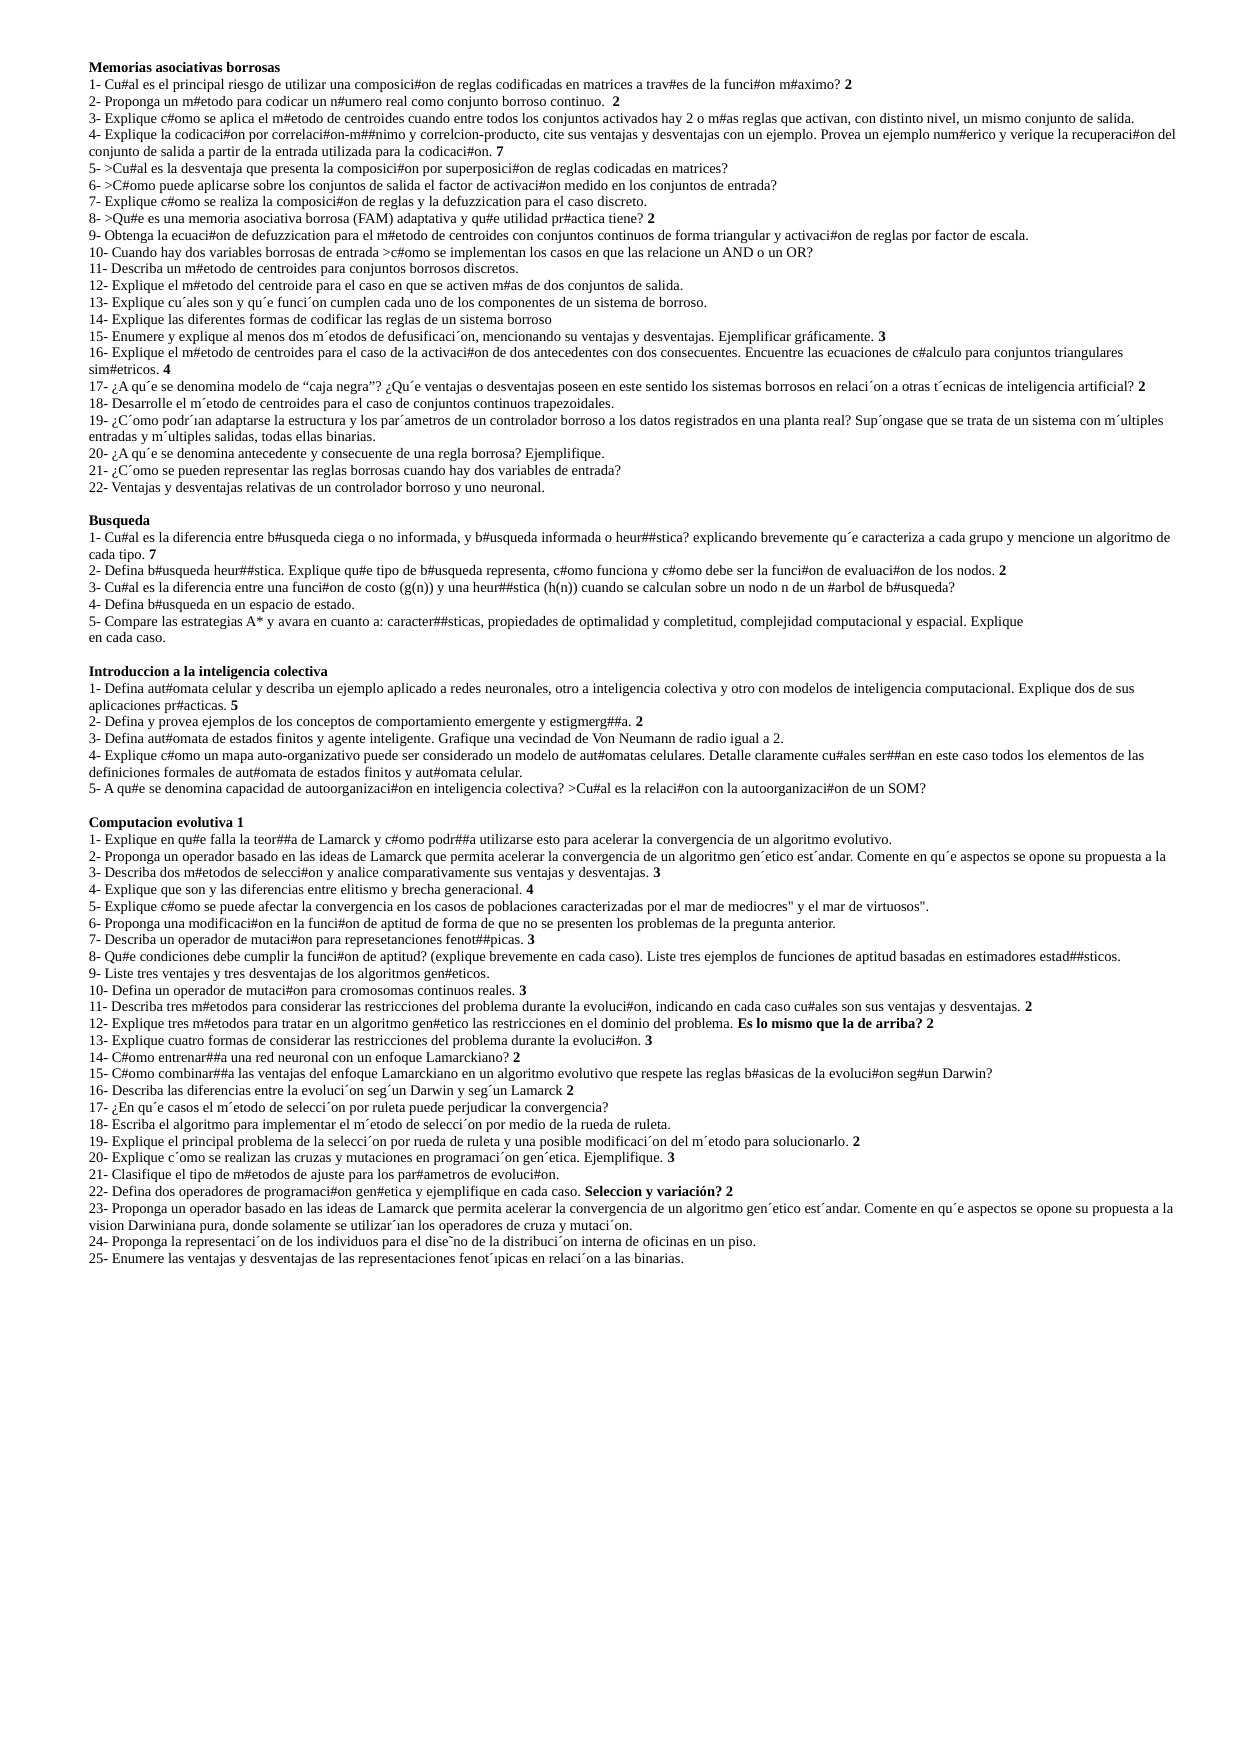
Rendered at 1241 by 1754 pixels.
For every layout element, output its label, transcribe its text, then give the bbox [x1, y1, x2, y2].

text Computacion evolutiva 1 [88, 814, 1181, 831]
text 23- Proponga un operador basado en las ideas de Lamarck que permita acelerar la convergencia de un algoritmo gen´etico est´andar. Comente en qu´e aspectos se opone su propuesta a la vision Darwiniana pura, donde solamente se utilizar´ıan los operadores de cruza y mutaci´on. [88, 1199, 1181, 1233]
text 11- Describa tres m#etodos para considerar las restricciones del problema durante la evoluci#on, indicando en cada caso cu#ales son sus ventajas y desventajas. 2 [88, 998, 1181, 1015]
text 12- Explique el m#etodo del centroide para el caso en que se activen m#as de dos conjuntos de salida. [88, 277, 1181, 294]
text 12- Explique tres m#etodos para tratar en un algoritmo gen#etico las restricciones en el dominio del problema. Es lo mismo que la de arriba? 2 [88, 1015, 1181, 1032]
text 15- C#omo combinar##a las ventajas del enfoque Lamarckiano en un algoritmo evolutivo que respete las reglas b#asicas de la evoluci#on seg#un Darwin? [88, 1065, 1181, 1082]
text 2- Defina y provea ejemplos de los conceptos de comportamiento emergente y estigmerg##a. 2 [88, 713, 1181, 730]
text 20- Explique c´omo se realizan las cruzas y mutaciones en programaci´on gen´etica. Ejemplifique. 3 [88, 1149, 1181, 1166]
text 3- Defina aut#omata de estados finitos y agente inteligente. Grafique una vecindad de Von Neumann de radio igual a 2. [88, 730, 1181, 747]
text Introduccion a la inteligencia colectiva [88, 663, 1181, 679]
text 8- Qu#e condiciones debe cumplir la funci#on de aptitud? (explique brevemente en cada caso). Liste tres ejemplos de funciones de aptitud basadas en estimadores estad##sticos. [88, 948, 1181, 965]
text 11- Describa un m#etodo de centroides para conjuntos borrosos discretos. [88, 260, 1181, 277]
text 4- Defina b#usqueda en un espacio de estado. [88, 596, 1181, 612]
text 24- Proponga la representaci´on de los individuos para el dise˜no de la distribuci´on interna de oficinas en un piso. [88, 1233, 1181, 1250]
text 19- ¿C´omo podr´ıan adaptarse la estructura y los par´ametros de un controlador borroso a los datos registrados en una planta real? Sup´ongase que se trata de un sistema con m´ultiples entradas y m´ultiples salidas, todas ellas binarias. [88, 411, 1181, 445]
text 5- Explique c#omo se puede afectar la convergencia en los casos de poblaciones caracterizadas por el mar de mediocres" y el mar de virtuosos". [88, 898, 1181, 914]
text 4- Explique c#omo un mapa auto-organizativo puede ser considerado un modelo de aut#omatas celulares. Detalle claramente cu#ales ser##an en este caso todos los elementos de las definiciones formales de aut#omata de estados finitos y aut#omata celular. [88, 747, 1181, 780]
text 1- Cu#al es la diferencia entre b#usqueda ciega o no informada, y b#usqueda informada o heur##stica? explicando brevemente qu´e caracteriza a cada grupo y mencione un algoritmo de cada tipo. 7 [88, 529, 1181, 562]
text 5- >Cu#al es la desventaja que presenta la composici#on por superposici#on de reglas codicadas en matrices? [88, 160, 1181, 176]
text 5- Compare las estrategias A* y avara en cuanto a: caracter##sticas, propiedades de optimalidad y completitud, complejidad computacional y espacial. Explique [88, 612, 1181, 629]
text 5- A qu#e se denomina capacidad de autoorganizaci#on en inteligencia colectiva? >Cu#al es la relaci#on con la autoorganizaci#on de un SOM? [88, 780, 1181, 797]
text 18- Desarrolle el m´etodo de centroides para el caso de conjuntos continuos trapezoidales. [88, 394, 1181, 411]
text 10- Cuando hay dos variables borrosas de entrada >c#omo se implementan los casos en que las relacione un AND o un OR? [88, 243, 1181, 260]
text 9- Obtenga la ecuaci#on de defuzzication para el m#etodo de centroides con conjuntos continuos de forma triangular y activaci#on de reglas por factor de escala. [88, 227, 1181, 243]
text 13- Explique cu´ales son y qu´e funci´on cumplen cada uno de los componentes de un sistema de borroso. [88, 294, 1181, 311]
text 8- >Qu#e es una memoria asociativa borrosa (FAM) adaptativa y qu#e utilidad pr#actica tiene? 2 [88, 210, 1181, 227]
text 19- Explique el principal problema de la selecci´on por rueda de ruleta y una posible modificaci´on del m´etodo para solucionarlo. 2 [88, 1132, 1181, 1149]
text 6- Proponga una modificaci#on en la funci#on de aptitud de forma de que no se presenten los problemas de la pregunta anterior. [88, 914, 1181, 931]
text 4- Explique que son y las diferencias entre elitismo y brecha generacional. 4 [88, 881, 1181, 898]
text 7- Explique c#omo se realiza la composici#on de reglas y la defuzzication para el caso discreto. [88, 193, 1181, 210]
text 4- Explique la codicaci#on por correlaci#on-m##nimo y correlcion-producto, cite sus ventajas y desventajas con un ejemplo. Provea un ejemplo num#erico y verique la recuperaci#on del conjunto de salida a partir de la entrada utilizada para la codicaci#on. 7 [88, 126, 1181, 160]
text 1- Defina aut#omata celular y describa un ejemplo aplicado a redes neuronales, otro a inteligencia colectiva y otro con modelos de inteligencia computacional. Explique dos de sus aplicaciones pr#acticas. 5 [88, 679, 1181, 713]
text Busqueda [88, 512, 1181, 529]
text 7- Describa un operador de mutaci#on para represetanciones fenot##picas. 3 [88, 931, 1181, 948]
text 22- Defina dos operadores de programaci#on gen#etica y ejemplifique en cada caso. Seleccion y variación? 2 [88, 1183, 1181, 1199]
text 15- Enumere y explique al menos dos m´etodos de defusificaci´on, mencionando su ventajas y desventajas. Ejemplificar gráficamente. 3 [88, 327, 1181, 344]
text 14- Explique las diferentes formas de codificar las reglas de un sistema borroso [88, 311, 1181, 327]
text 25- Enumere las ventajas y desventajas de las representaciones fenot´ıpicas en relaci´on a las binarias. [88, 1250, 1181, 1267]
text 2- Defina b#usqueda heur##stica. Explique qu#e tipo de b#usqueda representa, c#omo funciona y c#omo debe ser la funci#on de evaluaci#on de los nodos. 2 [88, 562, 1181, 579]
text 1- Explique en qu#e falla la teor##a de Lamarck y c#omo podr##a utilizarse esto para acelerar la convergencia de un algoritmo evolutivo. [88, 831, 1181, 847]
text 2- Proponga un operador basado en las ideas de Lamarck que permita acelerar la convergencia de un algoritmo gen´etico est´andar. Comente en qu´e aspectos se opone su propuesta a la [88, 847, 1181, 864]
text Memorias asociativas borrosas [88, 59, 1181, 76]
text 9- Liste tres ventajes y tres desventajas de los algoritmos gen#eticos. [88, 965, 1181, 981]
text 14- C#omo entrenar##a una red neuronal con un enfoque Lamarckiano? 2 [88, 1048, 1181, 1065]
text 17- ¿En qu´e casos el m´etodo de selecci´on por ruleta puede perjudicar la convergencia? [88, 1099, 1181, 1116]
text 21- Clasifique el tipo de m#etodos de ajuste para los par#ametros de evoluci#on. [88, 1166, 1181, 1183]
text 10- Defina un operador de mutaci#on para cromosomas continuos reales. 3 [88, 981, 1181, 998]
text en cada caso. [88, 629, 1181, 646]
text 22- Ventajas y desventajas relativas de un controlador borroso y uno neuronal. [88, 478, 1181, 495]
text 20- ¿A qu´e se denomina antecedente y consecuente de una regla borrosa? Ejemplifique. [88, 445, 1181, 462]
text 6- >C#omo puede aplicarse sobre los conjuntos de salida el factor de activaci#on medido en los conjuntos de entrada? [88, 176, 1181, 193]
text 2- Proponga un m#etodo para codicar un n#umero real como conjunto borroso continuo. 2 [88, 93, 1181, 109]
text 3- Explique c#omo se aplica el m#etodo de centroides cuando entre todos los conjuntos activados hay 2 o m#as reglas que activan, con distinto nivel, un mismo conjunto de salida. [88, 109, 1181, 126]
text 1- Cu#al es el principal riesgo de utilizar una composici#on de reglas codificadas en matrices a trav#es de la funci#on m#aximo? 2 [88, 76, 1181, 93]
text 16- Describa las diferencias entre la evoluci´on seg´un Darwin y seg´un Lamarck 2 [88, 1082, 1181, 1099]
text 16- Explique el m#etodo de centroides para el caso de la activaci#on de dos antecedentes con dos consecuentes. Encuentre las ecuaciones de c#alculo para conjuntos triangulares sim#etricos. 4 [88, 344, 1181, 378]
text 3- Cu#al es la diferencia entre una funci#on de costo (g(n)) y una heur##stica (h(n)) cuando se calculan sobre un nodo n de un #arbol de b#usqueda? [88, 579, 1181, 596]
text 3- Describa dos m#etodos de selecci#on y analice comparativamente sus ventajas y desventajas. 3 [88, 864, 1181, 881]
text 13- Explique cuatro formas de considerar las restricciones del problema durante la evoluci#on. 3 [88, 1032, 1181, 1048]
text 18- Escriba el algoritmo para implementar el m´etodo de selecci´on por medio de la rueda de ruleta. [88, 1116, 1181, 1132]
text 21- ¿C´omo se pueden representar las reglas borrosas cuando hay dos variables de entrada? [88, 462, 1181, 478]
text 17- ¿A qu´e se denomina modelo de “caja negra”? ¿Qu´e ventajas o desventajas poseen en este sentido los sistemas borrosos en relaci´on a otras t´ecnicas de inteligencia artificial? 2 [88, 378, 1181, 394]
